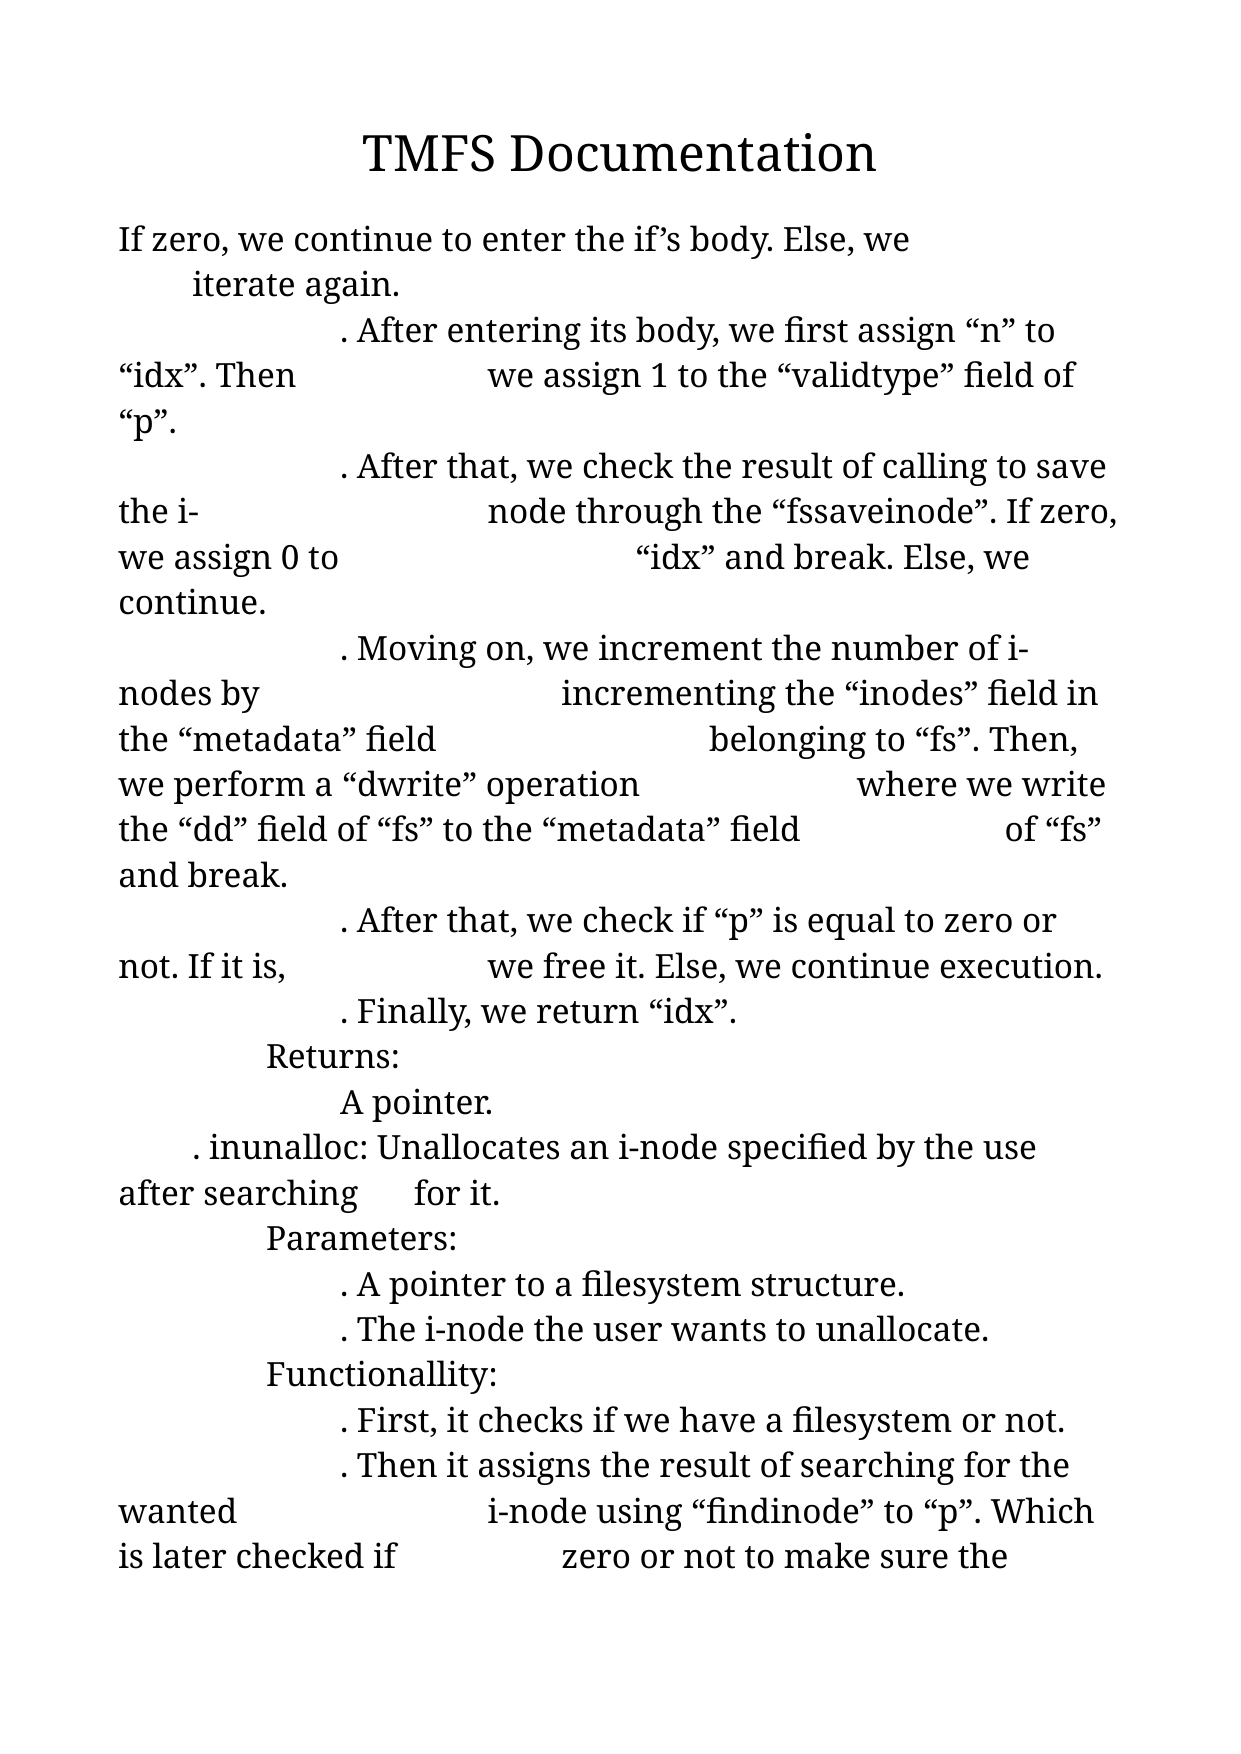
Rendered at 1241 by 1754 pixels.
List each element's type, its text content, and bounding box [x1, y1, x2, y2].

text . The i-node the user wants to unallocate. [118, 1306, 1122, 1351]
text . inunalloc: Unallocates an i-node specified by the use after searching for it. [118, 1124, 1122, 1215]
text . After that, we check the result of calling to save the i- node through the “fssaveinode”. If zero, we assign 0 to “idx” and break. Else, we continue. [118, 443, 1122, 624]
text . Moving on, we increment the number of i-nodes by incrementing the “inodes” field in the “metadata” field belonging to “fs”. Then, we perform a “dwrite” operation where we write the “dd” field of “fs” to the “metadata” field of “fs” and break. [118, 624, 1122, 897]
text . A pointer to a filesystem structure. [118, 1260, 1122, 1306]
text Parameters: [118, 1215, 1122, 1260]
text If zero, we continue to enter the if’s body. Else, we iterate again. [118, 216, 1122, 307]
text A pointer. [118, 1079, 1122, 1124]
text Functionallity: [118, 1351, 1122, 1397]
text . First, it checks if we have a filesystem or not. [118, 1397, 1122, 1442]
text . Then it assigns the result of searching for the wanted i-node using “findinode” to “p”. Which is later checked if zero or not to make sure the [118, 1442, 1122, 1578]
text . Finally, we return “idx”. [118, 988, 1122, 1033]
text Returns: [118, 1033, 1122, 1079]
text . After that, we check if “p” is equal to zero or not. If it is, we free it. Else, we continue execution. [118, 897, 1122, 988]
text . After entering its body, we first assign “n” to “idx”. Then we assign 1 to the “validtype” field of “p”. [118, 307, 1122, 443]
